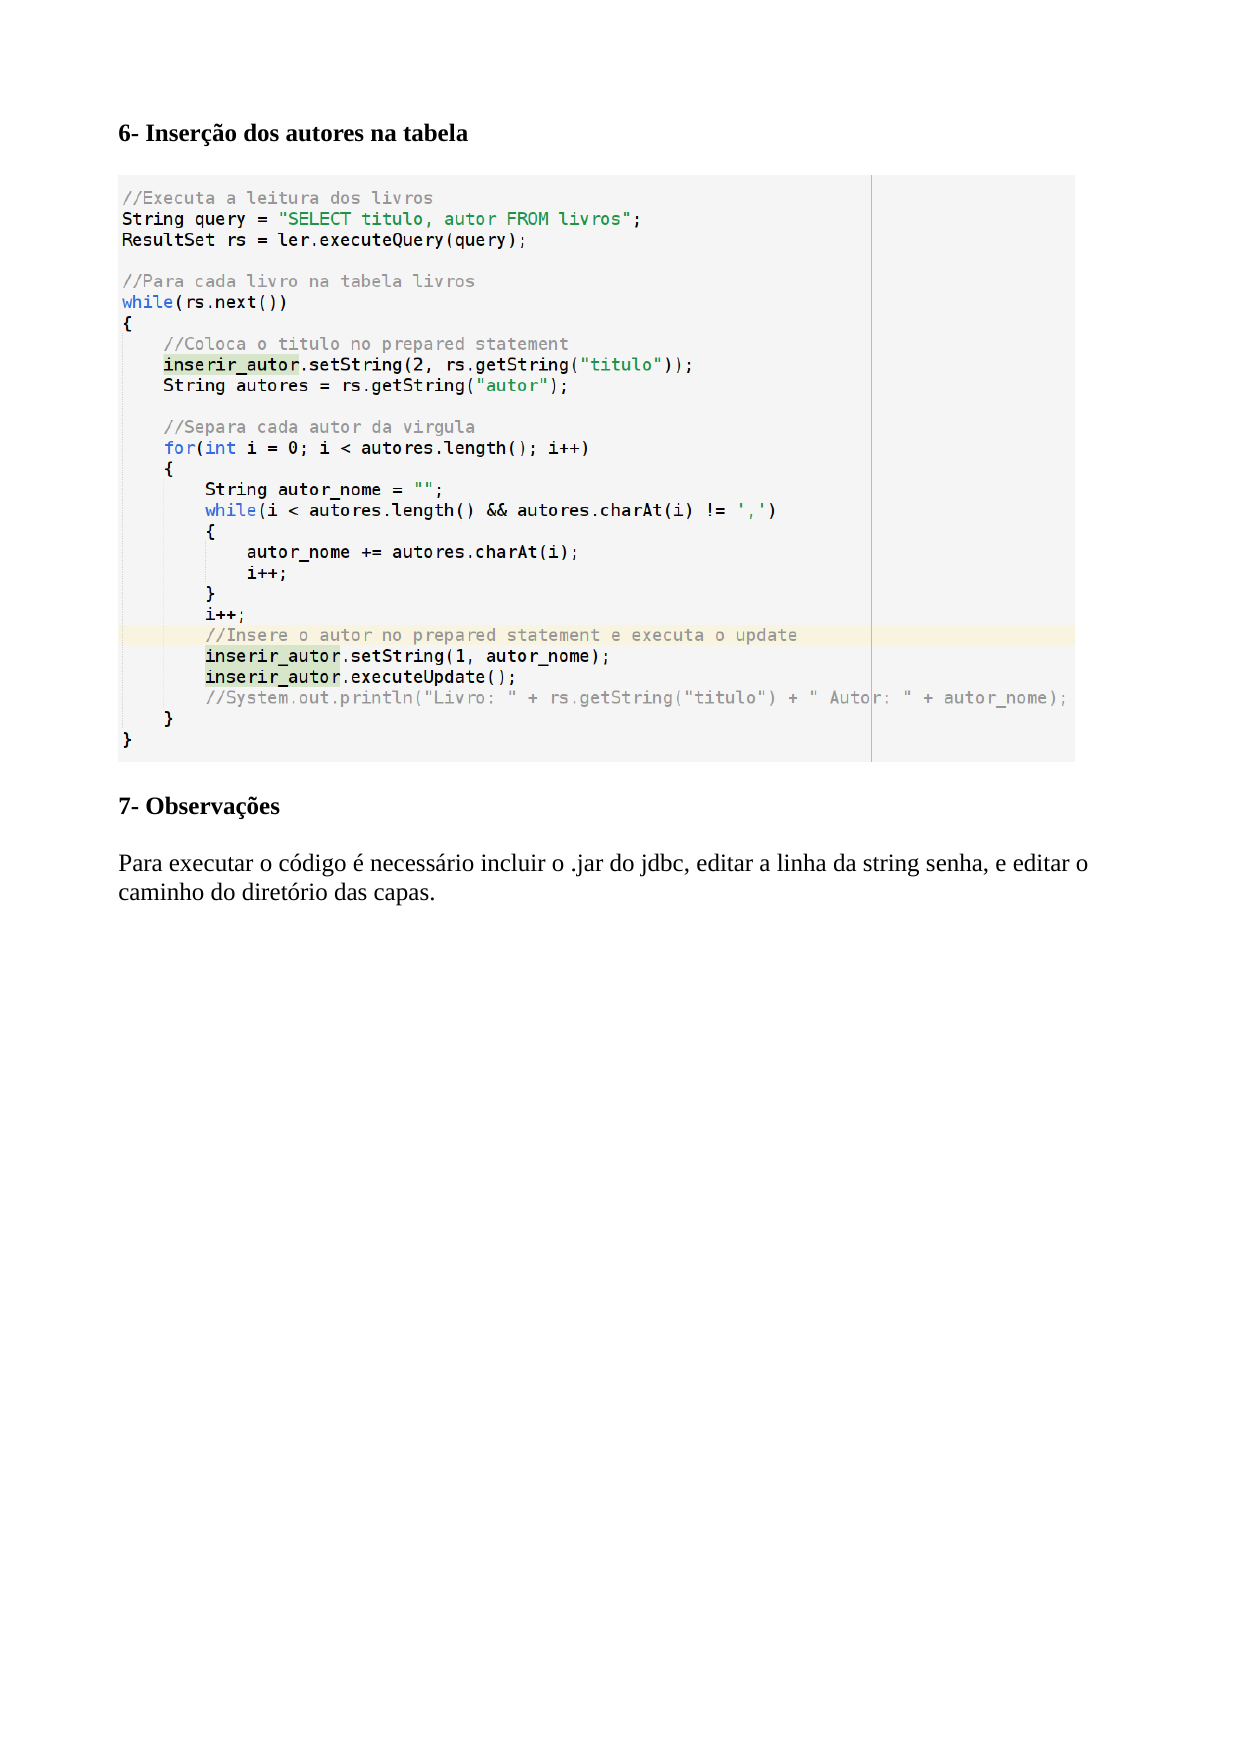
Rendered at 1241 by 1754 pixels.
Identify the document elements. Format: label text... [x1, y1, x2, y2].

text 7- Observações [118, 791, 1122, 819]
picture [118, 175, 1075, 762]
text Para executar o código é necessário incluir o .jar do jdbc, editar a linha da string senha, e editar o caminho do diretório das capas. [118, 848, 1122, 906]
text 6- Inserção dos autores na tabela [118, 118, 1122, 147]
